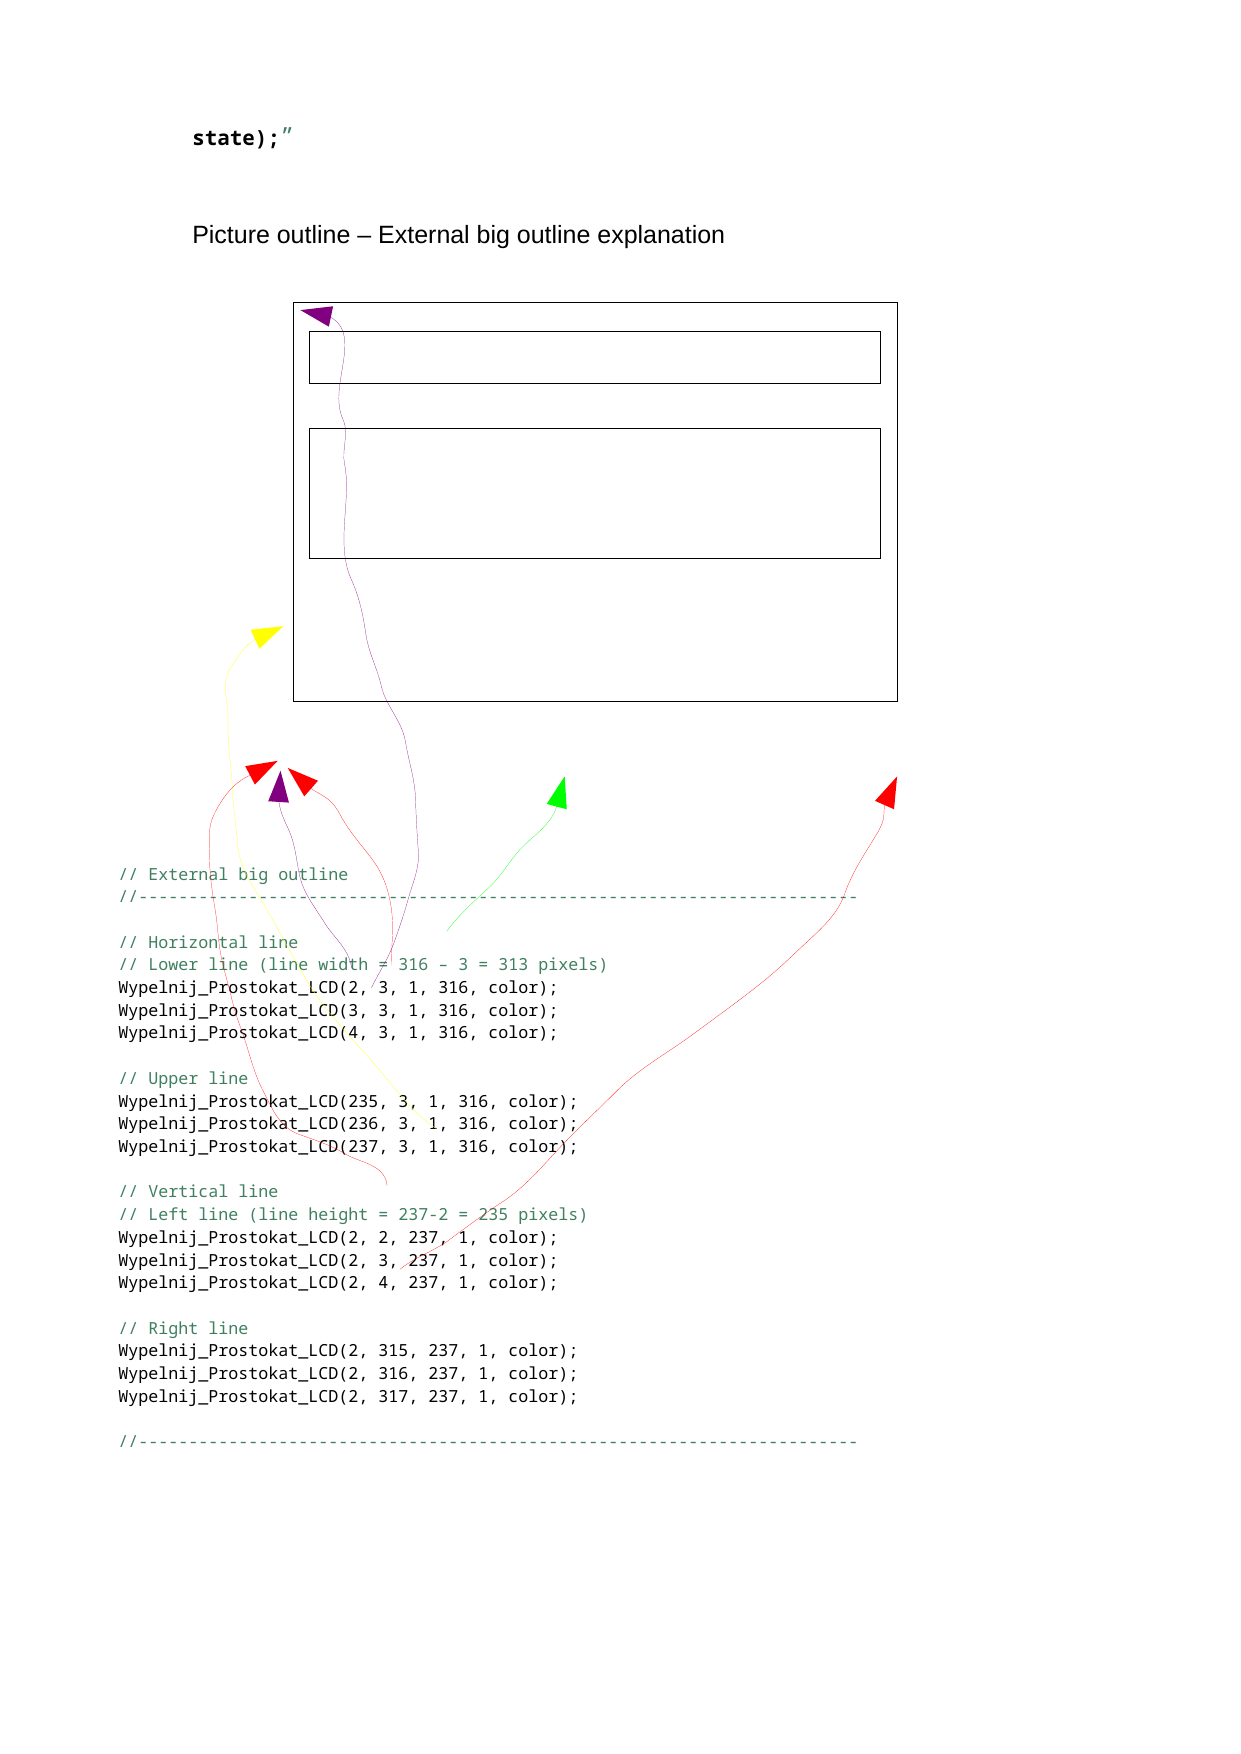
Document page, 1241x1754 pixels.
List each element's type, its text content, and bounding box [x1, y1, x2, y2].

text Wypelnij_Prostokat_LCD(235, 3, 1, 316, color); [397, 1089, 617, 1112]
text //------------------------------------------------------------------------ [303, 885, 391, 908]
text state);” [118, 118, 1122, 152]
text [254, 1067, 394, 1089]
text Wypelnij_Prostokat_LCD(2, 3, 1, 316, color); [118, 976, 231, 998]
text Wypelnij_Prostokat_LCD(3, 3, 1, 316, color); [118, 998, 237, 1021]
text // Upper line [118, 1067, 261, 1089]
text // Horizontal line [797, 930, 1122, 953]
text Wypelnij_Prostokat_LCD(4, 3, 1, 316, color); [681, 1021, 1122, 1044]
text Wypelnij_Prostokat_LCD(237, 3, 1, 316, color); [118, 1135, 348, 1157]
text // Vertical line [118, 1180, 528, 1203]
text Wypelnij_Prostokat_LCD(2, 2, 237, 1, color); [118, 1226, 466, 1248]
text [379, 1067, 643, 1089]
text Wypelnij_Prostokat_LCD(237, 3, 1, 316, color); [553, 1135, 1122, 1157]
text // Lower line (line width = 316 – 3 = 313 pixels) [118, 953, 225, 976]
text Wypelnij_Prostokat_LCD(2, 317, 237, 1, color); [118, 1384, 1122, 1407]
text Wypelnij_Prostokat_LCD(236, 3, 1, 316, color); [275, 1112, 594, 1135]
text Wypelnij_Prostokat_LCD(3, 3, 1, 316, color); [320, 998, 740, 1021]
text Wypelnij_Prostokat_LCD(2, 3, 1, 316, color); [305, 976, 768, 998]
text // External big outline [210, 862, 251, 885]
text Wypelnij_Prostokat_LCD(237, 3, 1, 316, color); [304, 1135, 570, 1157]
text // External big outline [849, 862, 1122, 885]
text [620, 1067, 1122, 1089]
text // External big outline [413, 862, 509, 885]
text // Horizontal line [280, 930, 345, 953]
text // Lower line (line width = 316 – 3 = 313 pixels) [379, 953, 793, 976]
text Wypelnij_Prostokat_LCD(236, 3, 1, 316, color); [574, 1112, 1122, 1135]
text Picture outline – External big outline explanation [118, 220, 1122, 249]
text Wypelnij_Prostokat_LCD(2, 316, 237, 1, color); [118, 1362, 1122, 1384]
text [503, 1180, 1122, 1203]
text // Left line (line height = 237-2 = 235 pixels) [470, 1203, 1122, 1226]
text Wypelnij_Prostokat_LCD(3, 3, 1, 316, color); [713, 998, 1122, 1021]
text Wypelnij_Prostokat_LCD(235, 3, 1, 316, color); [263, 1089, 414, 1112]
text // External big outline [493, 862, 859, 885]
text // Horizontal line [218, 930, 290, 953]
text Wypelnij_Prostokat_LCD(3, 3, 1, 316, color); [232, 998, 335, 1021]
text // Right line [118, 1316, 1122, 1339]
text //------------------------------------------------------------------------ [469, 885, 847, 908]
text Wypelnij_Prostokat_LCD(4, 3, 1, 316, color); [118, 1021, 245, 1044]
text Wypelnij_Prostokat_LCD(235, 3, 1, 316, color); [597, 1089, 1122, 1112]
text // Left line (line height = 237-2 = 235 pixels) [118, 1203, 499, 1226]
text Wypelnij_Prostokat_LCD(2, 3, 1, 316, color); [227, 976, 317, 998]
text Wypelnij_Prostokat_LCD(2, 2, 237, 1, color); [439, 1226, 1122, 1248]
text Wypelnij_Prostokat_LCD(4, 3, 1, 316, color); [338, 1021, 709, 1044]
text //------------------------------------------------------------------------ [839, 885, 1122, 908]
text // External big outline [375, 862, 417, 885]
text //------------------------------------------------------------------------ [407, 885, 490, 908]
text // Horizontal line [392, 930, 818, 953]
text Wypelnij_Prostokat_LCD(2, 4, 237, 1, color); [118, 1271, 1122, 1294]
text Wypelnij_Prostokat_LCD(236, 3, 1, 316, color); [118, 1112, 297, 1135]
text Wypelnij_Prostokat_LCD(2, 3, 1, 316, color); [744, 976, 1122, 998]
text Wypelnij_Prostokat_LCD(2, 315, 237, 1, color); [118, 1339, 1122, 1362]
text Wypelnij_Prostokat_LCD(235, 3, 1, 316, color); [118, 1089, 273, 1112]
text // Lower line (line width = 316 – 3 = 313 pixels) [221, 953, 303, 976]
text //------------------------------------------------------------------------ [118, 885, 214, 908]
text // Horizontal line [331, 930, 392, 953]
text // External big outline [242, 862, 301, 885]
text Wypelnij_Prostokat_LCD(4, 3, 1, 316, color); [239, 1021, 355, 1044]
text //------------------------------------------------------------------------ [118, 1430, 1122, 1453]
text Wypelnij_Prostokat_LCD(2, 3, 237, 1, color); [118, 1248, 1122, 1271]
text // Lower line (line width = 316 – 3 = 313 pixels) [292, 953, 389, 976]
text // External big outline [298, 862, 385, 885]
text // External big outline [118, 862, 211, 885]
text // Lower line (line width = 316 – 3 = 313 pixels) [772, 953, 1122, 976]
text // Horizontal line [118, 930, 220, 953]
